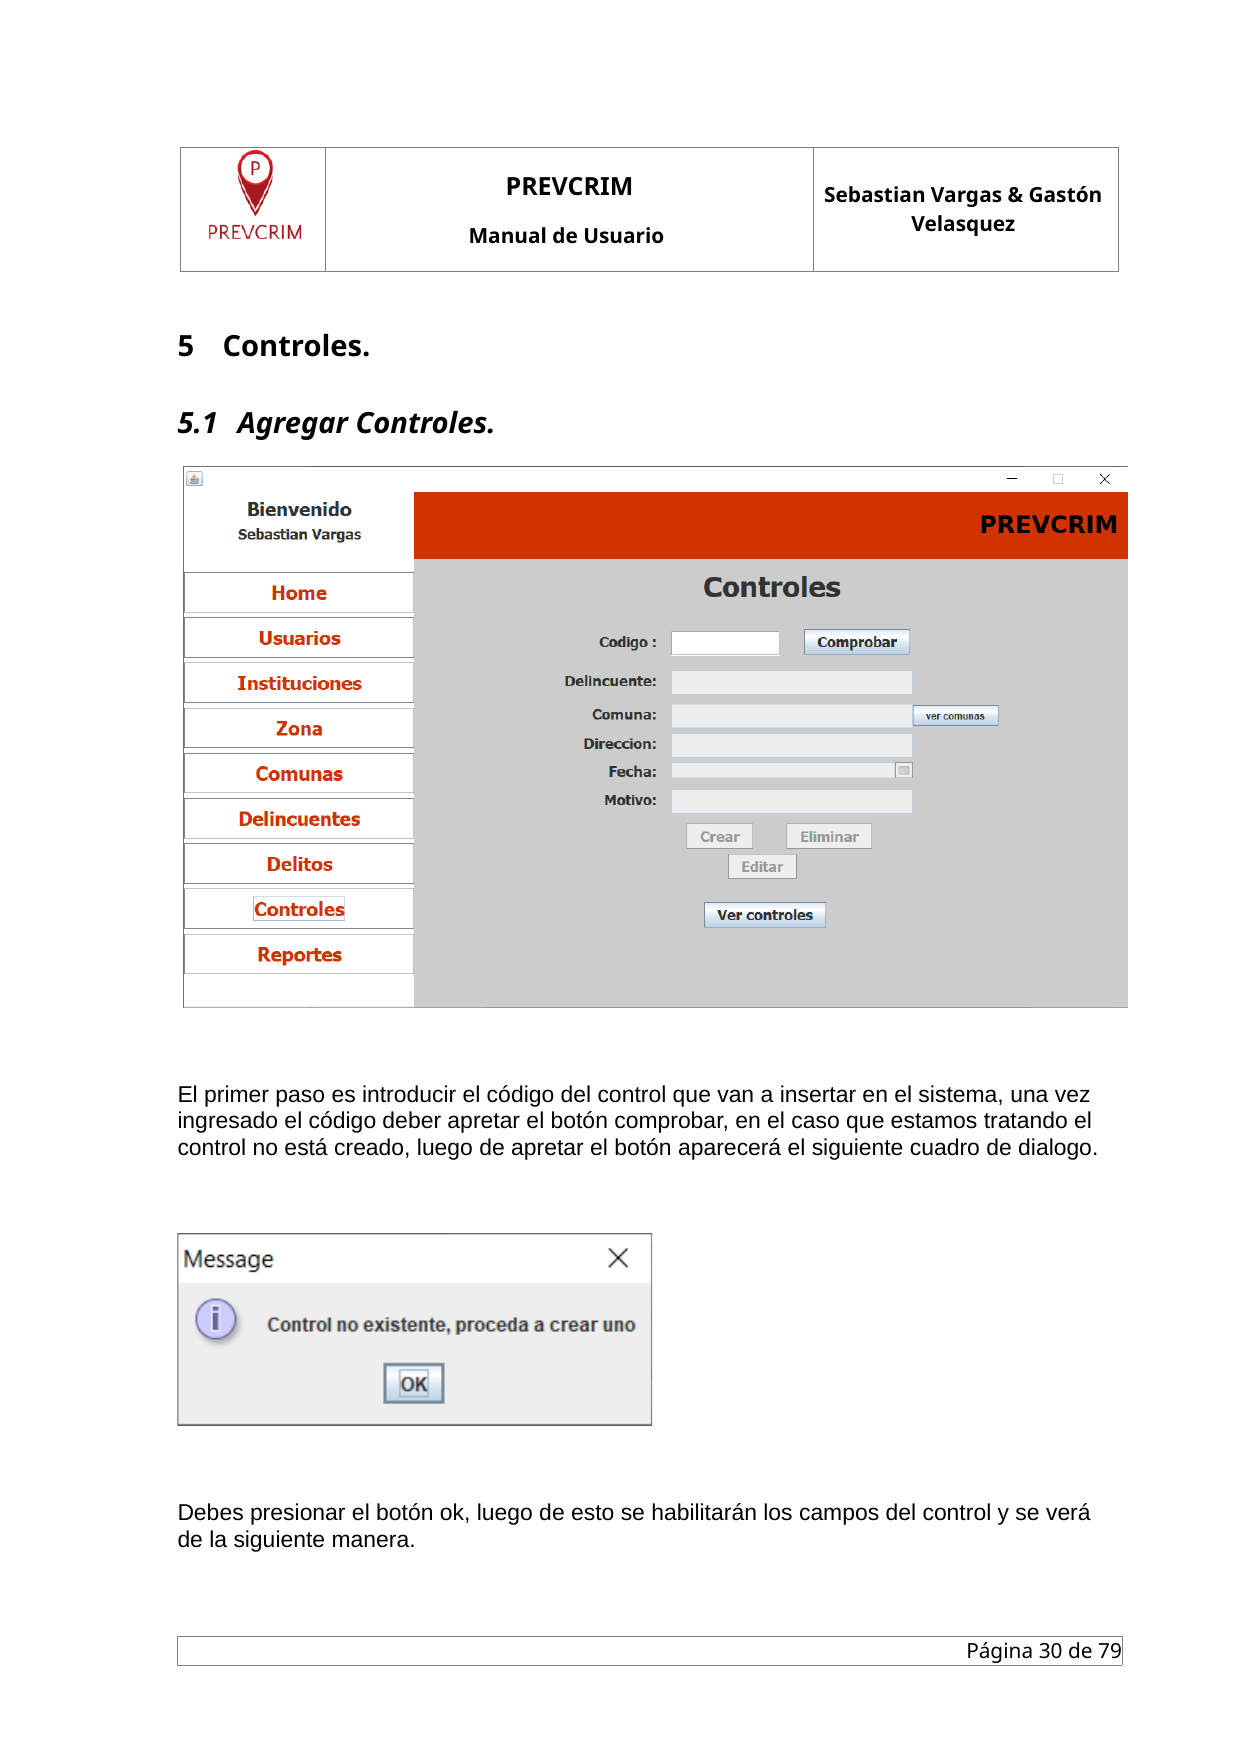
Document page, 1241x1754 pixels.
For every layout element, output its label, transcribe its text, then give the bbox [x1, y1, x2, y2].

text El primer paso es introducir el código del control que van a insertar en el sistema, una vez ingresado el código deber apretar el botón comprobar, en el caso que estamos tratando el control no está creado, luego de apretar el botón aparecerá el siguiente cuadro de dialogo. [177, 1081, 1122, 1160]
subtitle Agregar Controles. [177, 402, 1122, 442]
subtitle Controles. [177, 325, 1122, 365]
text Debes presionar el botón ok, luego de esto se habilitarán los campos del control y se verá de la siguiente manera. [177, 1499, 1122, 1552]
